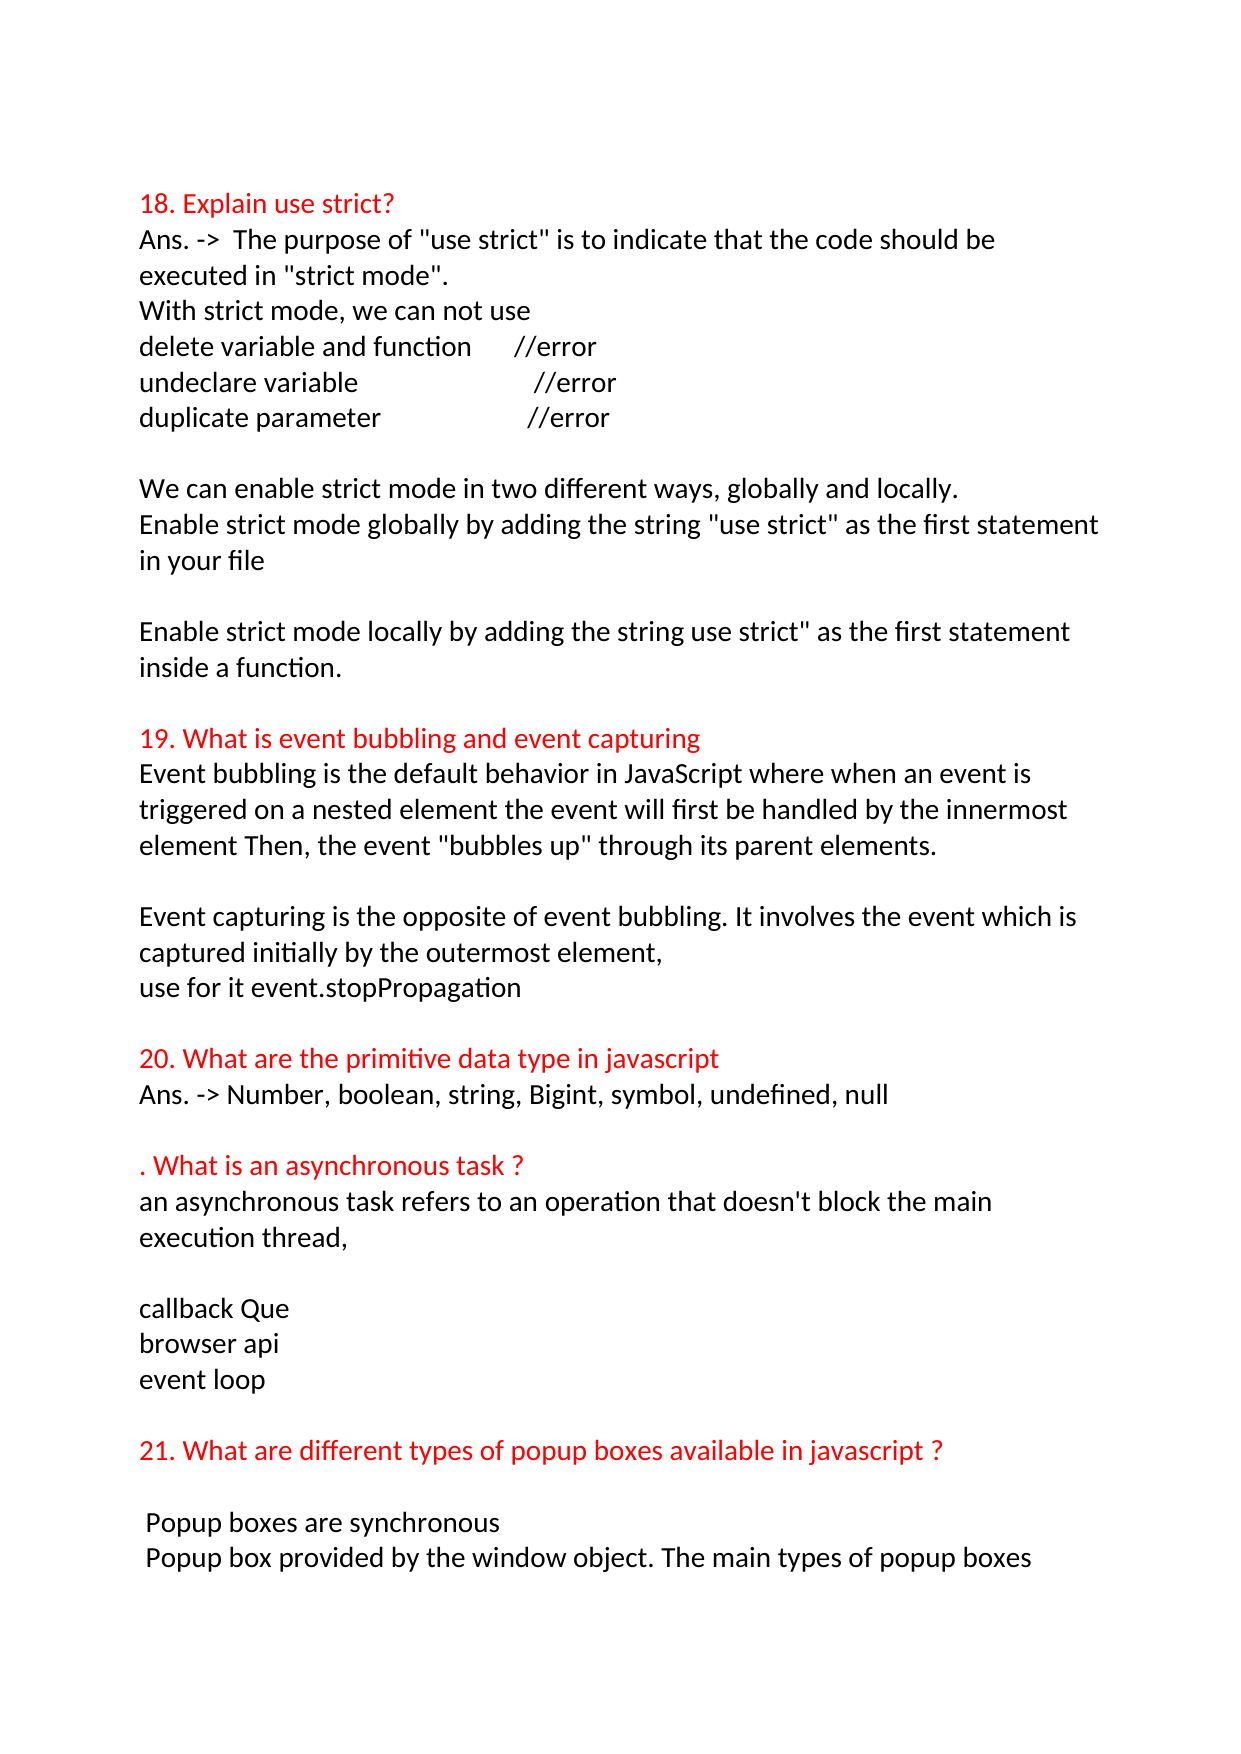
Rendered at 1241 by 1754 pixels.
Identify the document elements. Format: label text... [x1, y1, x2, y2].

text . What is an asynchronous task ? [139, 1147, 1101, 1183]
text delete variable and function //error [139, 328, 1101, 364]
text browser api [139, 1326, 1101, 1361]
text With strict mode, we can not use [139, 292, 1101, 328]
text Event capturing is the opposite of event bubbling. It involves the event which is captured initially by the outermost element, [139, 898, 1101, 969]
text duplicate parameter //error [139, 399, 1101, 435]
text Event bubbling is the default behavior in JavaScript where when an event is triggered on a nested element the event will first be handled by the innermost element Then, the event "bubbles up" through its parent elements. [139, 756, 1101, 862]
text Ans. -> Number, boolean, string, Bigint, symbol, undefined, null [139, 1076, 1101, 1112]
text We can enable strict mode in two different ways, globally and locally. [139, 471, 1101, 506]
text callback Que [139, 1290, 1101, 1326]
text 18. Explain use strict? [139, 186, 1101, 221]
text 21. What are different types of popup boxes available in javascript ? [139, 1432, 1101, 1468]
text Popup boxes are synchronous [139, 1504, 1101, 1539]
text 20. What are the primitive data type in javascript [139, 1041, 1101, 1076]
text Ans. -> The purpose of "use strict" is to indicate that the code should be executed in "strict mode". [139, 221, 1101, 292]
text undeclare variable //error [139, 364, 1101, 399]
text Enable strict mode locally by adding the string use strict" as the first statement inside a function. [139, 613, 1101, 684]
text Popup box provided by the window object. The main types of popup boxes [139, 1539, 1101, 1575]
text use for it event.stopPropagation [139, 969, 1101, 1005]
text 19. What is event bubbling and event capturing [139, 720, 1101, 756]
text an asynchronous task refers to an operation that doesn't block the main execution thread, [139, 1183, 1101, 1254]
text Enable strict mode globally by adding the string "use strict" as the first statement in your file [139, 506, 1101, 577]
text event loop [139, 1361, 1101, 1397]
